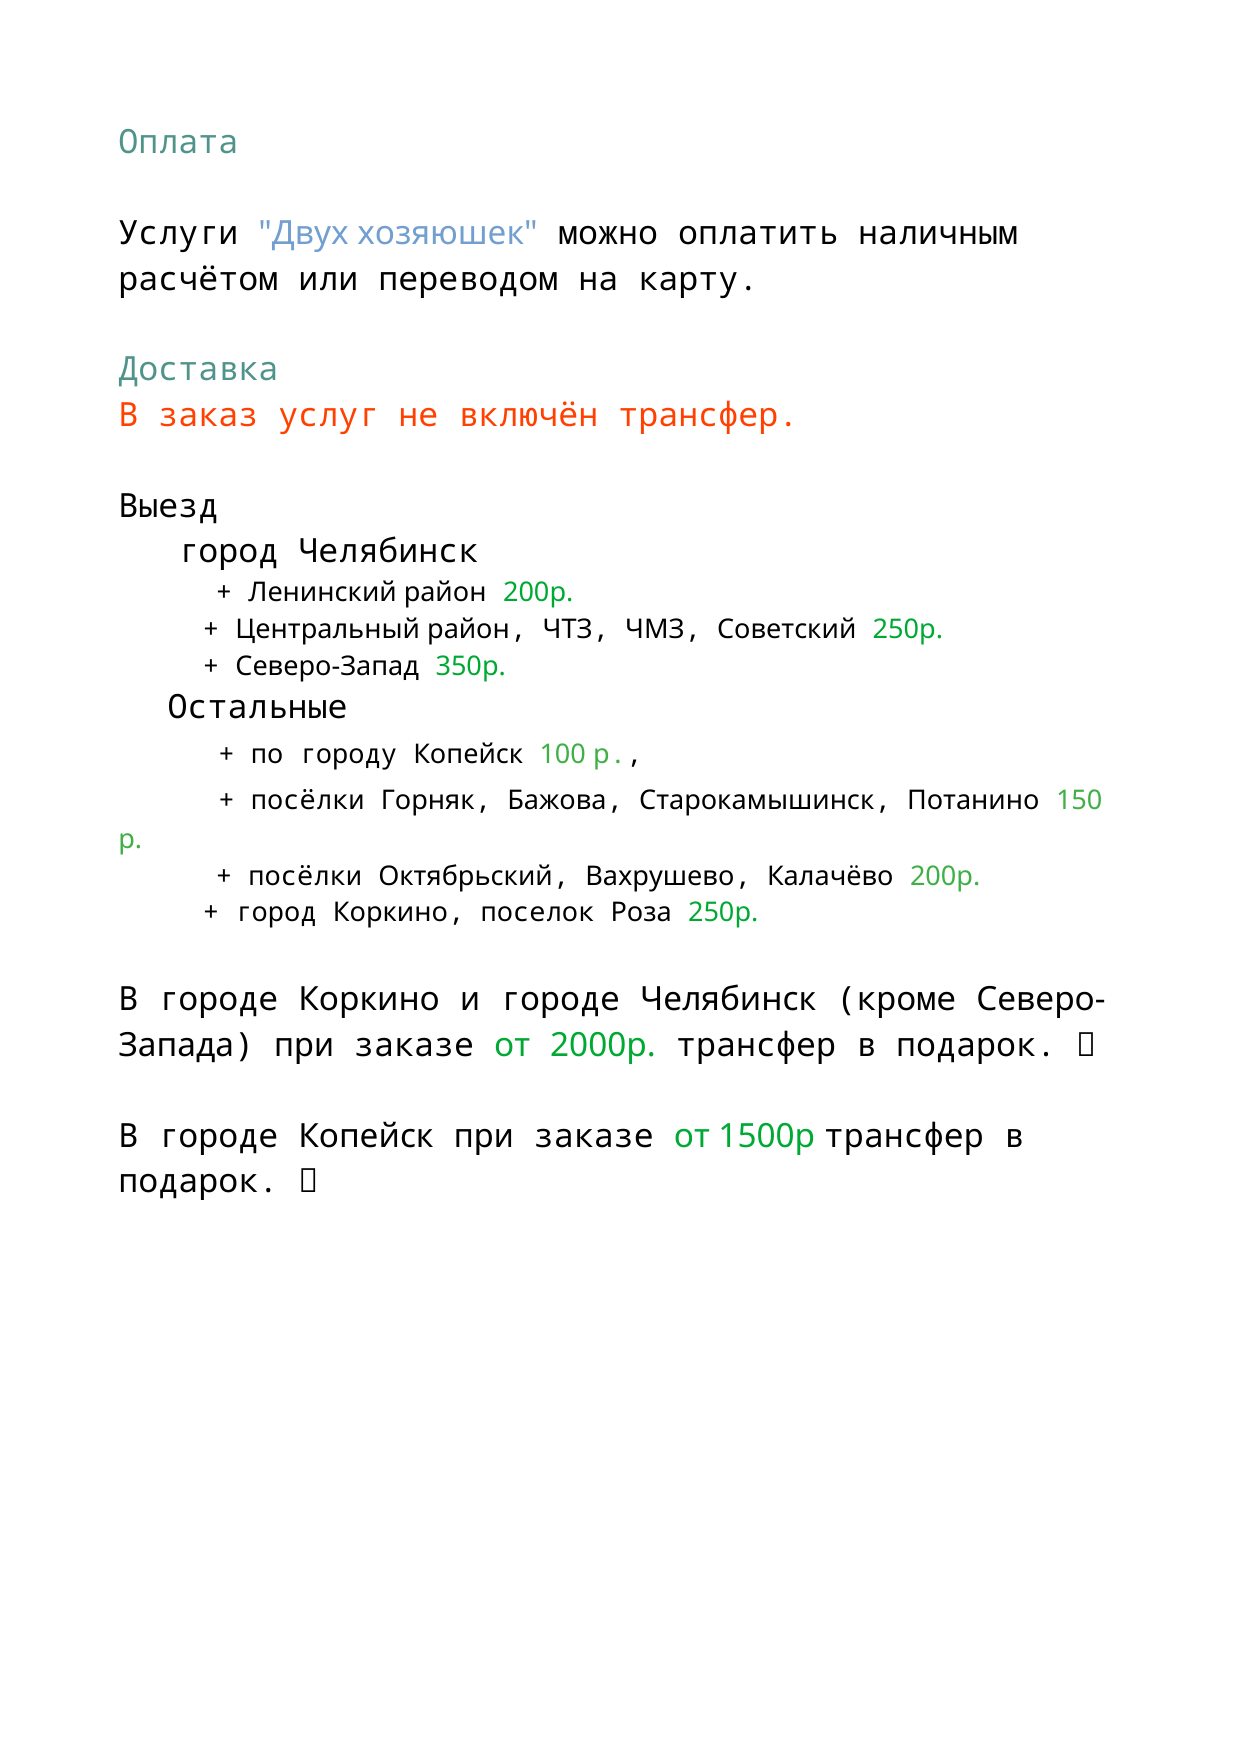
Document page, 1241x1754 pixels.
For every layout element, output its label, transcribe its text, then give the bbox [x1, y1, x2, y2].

text Выезд [118, 481, 1122, 527]
text В городе Копейск при заказе от 1500р трансфер в подарок. 🎁 [118, 1111, 1122, 1202]
text город Челябинск [118, 527, 1122, 572]
text + Северо-Запад 350р. [118, 646, 1122, 683]
text + город Коркино, поселок Роза 250р. [118, 893, 1122, 930]
text В заказ услуг не включён трансфер. [118, 391, 1122, 436]
text + посёлки Октябрьский, Вахрушево, Калачёво 200р. [118, 856, 1122, 893]
text + Центральный район, ЧТЗ, ЧМЗ, Советский 250р. [118, 609, 1122, 646]
text + Ленинский район 200р. [118, 572, 1122, 609]
text Остальные [118, 683, 1122, 728]
text + посёлки Горняк, Бажова, Старокамышинск, Потанино 150 р. [118, 774, 1122, 856]
text Доставка [118, 345, 1122, 391]
text В городе Коркино и городе Челябинск (кроме Северо-Запада) при заказе от 2000р. трансфер в подарок. 🎁 [118, 975, 1122, 1066]
text Оплата [118, 118, 1122, 163]
text + по городу Копейск 100 р., [118, 728, 1122, 774]
text Услуги "Двух хозяюшек" можно оплатить наличным расчётом или переводом на карту. [118, 209, 1122, 300]
